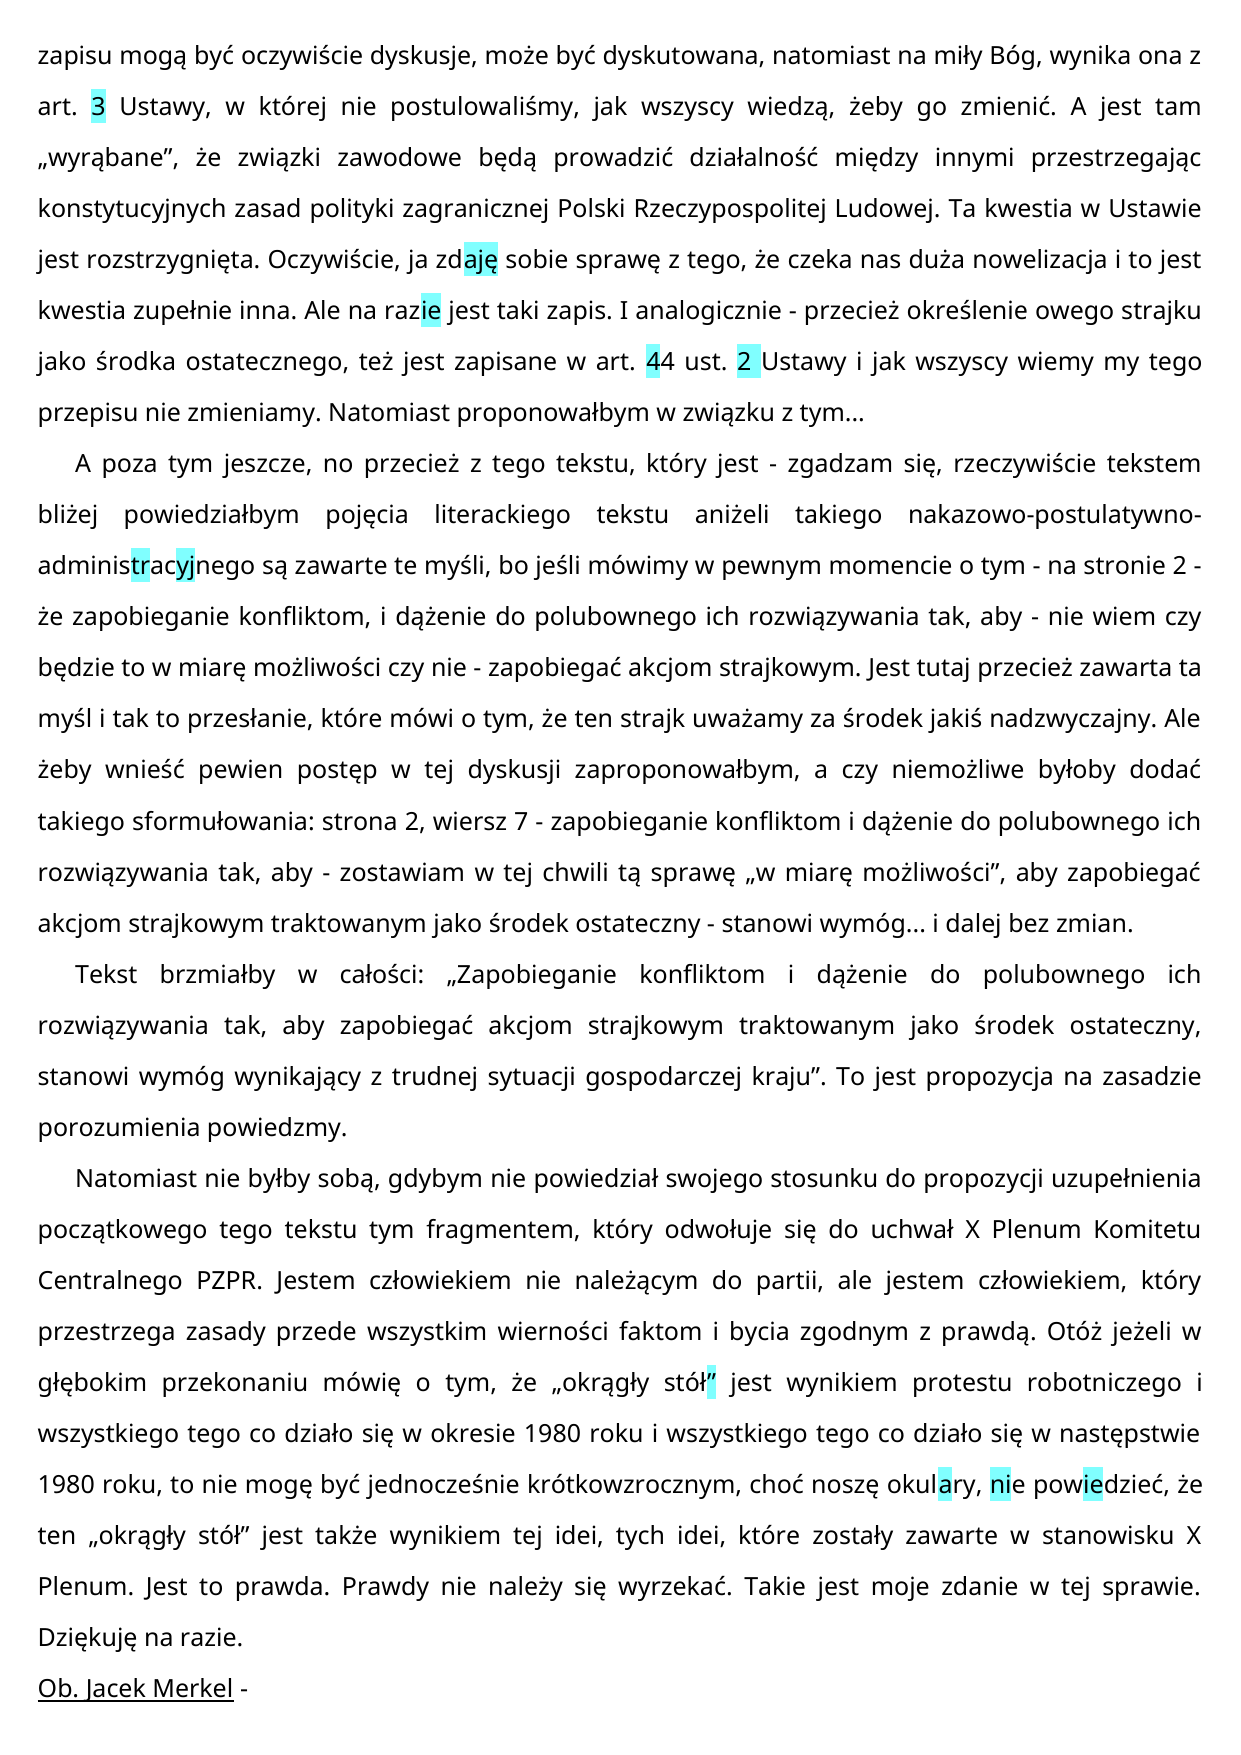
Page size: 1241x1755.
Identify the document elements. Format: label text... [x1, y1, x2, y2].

text Ob. Jacek Merkel - [37, 1671, 1203, 1705]
text A poza tym jeszcze, no przecież z tego tekstu, który jest - zgadzam się, rzeczywiście tekstem bliżej powiedziałbym pojęcia literackiego tekstu aniżeli takiego nakazowo-postulatywno-administracyjnego są zawarte te myśli, bo jeśli mówimy w pewnym momencie o tym - na stronie 2 - że zapobieganie konfliktom, i dążenie do polubownego ich rozwiązywania tak, aby - nie wiem czy będzie to w miarę możliwości czy nie - zapobiegać akcjom strajkowym. Jest tutaj przecież zawarta ta myśl i tak to przesłanie, które mówi o tym, że ten strajk uważamy za środek jakiś nadzwyczajny. Ale żeby wnieść pewien postęp w tej dyskusji zaproponowałbym, a czy niemożliwe byłoby dodać takiego sformułowania: strona 2, wiersz 7 - zapobieganie konfliktom i dążenie do polubownego ich rozwiązywania tak, aby - zostawiam w tej chwili tą sprawę „w miarę możliwości”, aby zapobiegać akcjom strajkowym traktowanym jako środek ostateczny - stanowi wymóg... i dalej bez zmian. [37, 446, 1203, 939]
text Tekst brzmiałby w całości: „Zapobieganie konfliktom i dążenie do polubownego ich rozwiązywania tak, aby zapobiegać akcjom strajkowym traktowanym jako środek ostateczny, stanowi wymóg wynikający z trudnej sytuacji gospodarczej kraju”. To jest propozycja na zasadzie porozumienia powiedzmy. [37, 956, 1203, 1143]
text zapisu mogą być oczywiście dyskusje, może być dyskutowana, natomiast na miły Bóg, wynika ona z art. 3 Ustawy, w której nie postulowaliśmy, jak wszyscy wiedzą, żeby go zmienić. A jest tam „wyrąbane”, że związki zawodowe będą prowadzić działalność między innymi przestrzegając konstytucyjnych zasad polityki zagranicznej Polski Rzeczypospolitej Ludowej. Ta kwestia w Ustawie jest rozstrzygnięta. Oczywiście, ja zdaję sobie sprawę z tego, że czeka nas duża nowelizacja i to jest kwestia zupełnie inna. Ale na razie jest taki zapis. I analogicznie - przecież określenie owego strajku jako środka ostatecznego, też jest zapisane w art. 44 ust. 2 Ustawy i jak wszyscy wiemy my tego przepisu nie zmieniamy. Natomiast proponowałbym w związku z tym... [37, 37, 1203, 429]
text Natomiast nie byłby sobą, gdybym nie powiedział swojego stosunku do propozycji uzupełnienia początkowego tego tekstu tym fragmentem, który odwołuje się do uchwał X Plenum Komitetu Centralnego PZPR. Jestem człowiekiem nie należącym do partii, ale jestem człowiekiem, który przestrzega zasady przede wszystkim wierności faktom i bycia zgodnym z prawdą. Otóż jeżeli w głębokim przekonaniu mówię o tym, że „okrągły stół” jest wynikiem protestu robotniczego i wszystkiego tego co działo się w okresie 1980 roku i wszystkiego tego co działo się w następstwie 1980 roku, to nie mogę być jednocześnie krótkowzrocznym, choć noszę okulary, nie powiedzieć, że ten „okrągły stół” jest także wynikiem tej idei, tych idei, które zostały zawarte w stanowisku X Plenum. Jest to prawda. Prawdy nie należy się wyrzekać. Takie jest moje zdanie w tej sprawie. Dziękuję na razie. [37, 1160, 1203, 1654]
